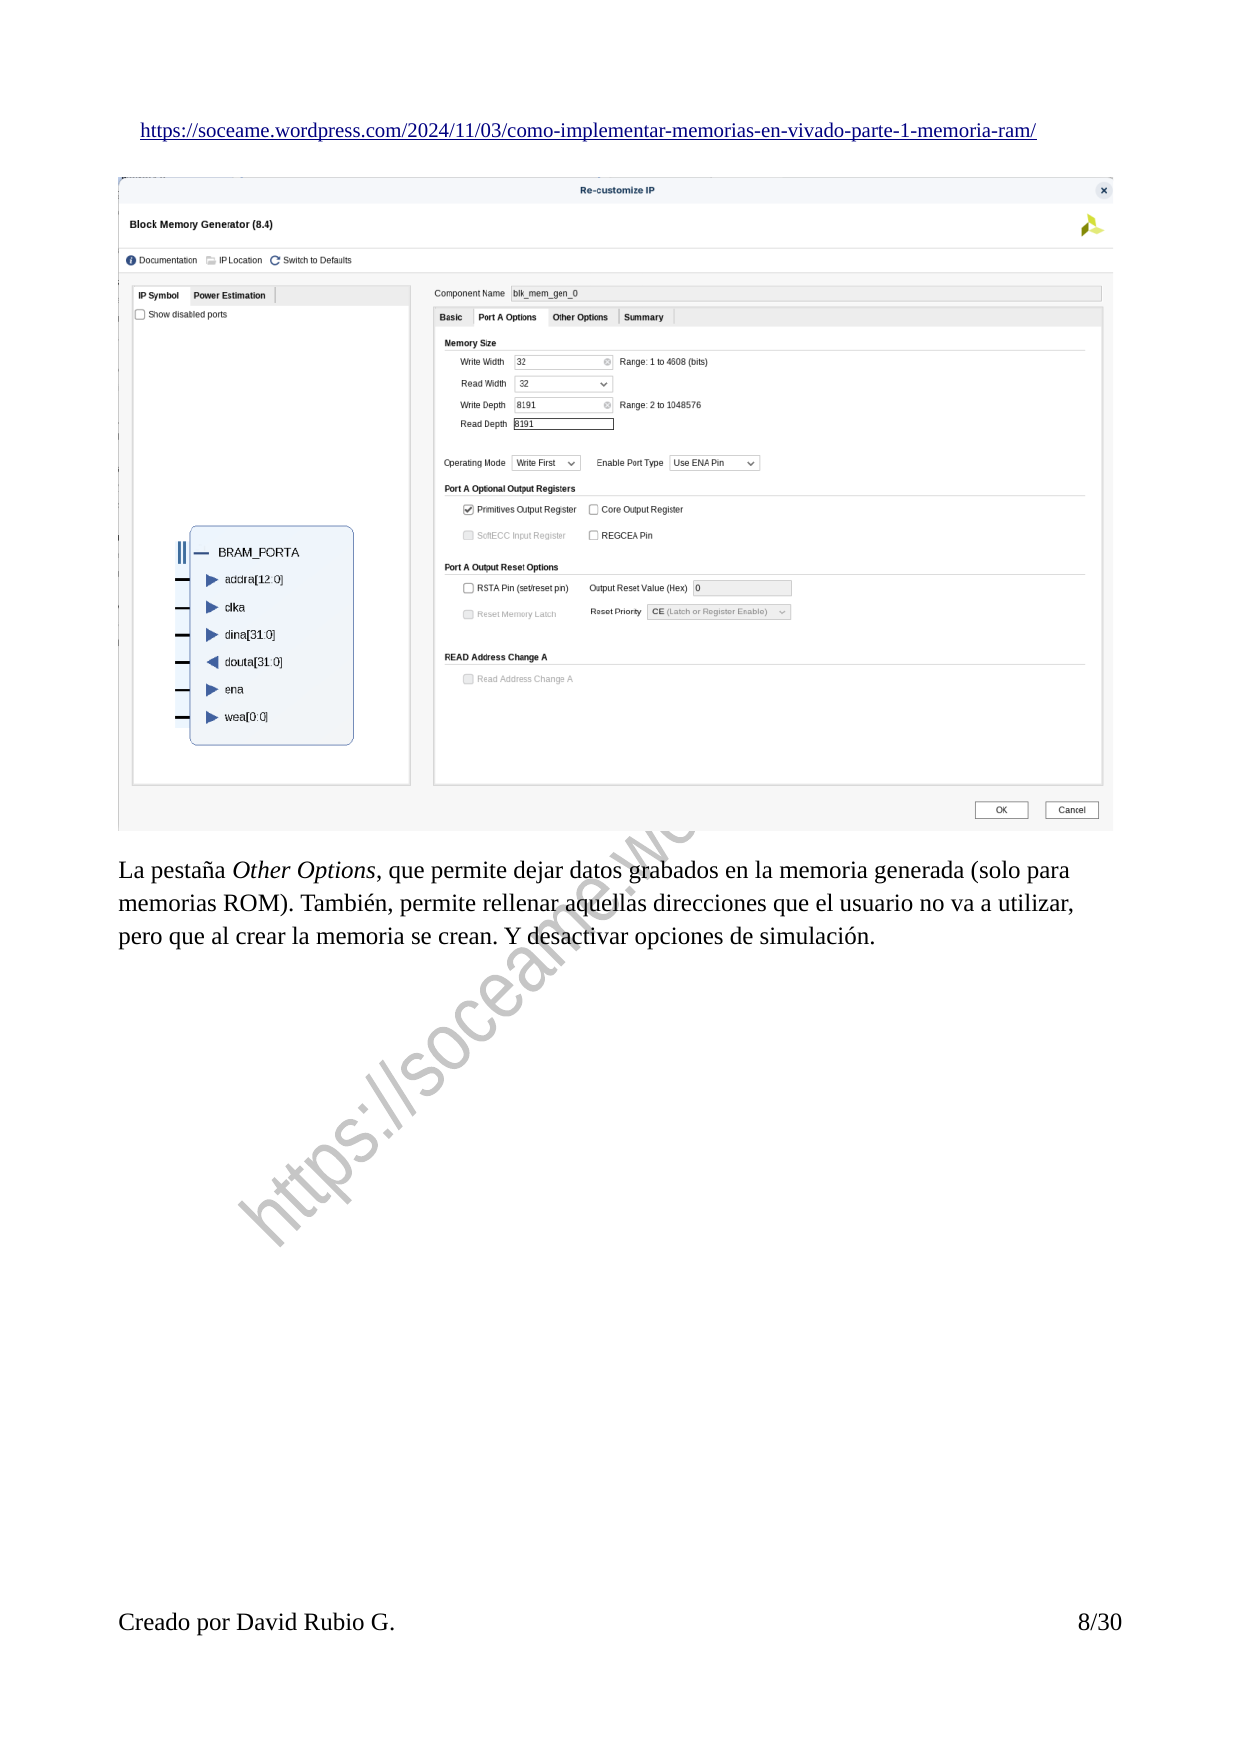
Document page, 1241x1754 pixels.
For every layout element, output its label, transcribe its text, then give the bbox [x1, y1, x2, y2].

picture [118, 177, 1114, 831]
text La pestaña Other Options, que permite dejar datos grabados en la memoria generada (solo para memorias ROM). También, permite rellenar aquellas direcciones que el usuario no va a utilizar, pero que al crear la memoria se crean. Y desactivar opciones de simulación. [118, 855, 1122, 950]
